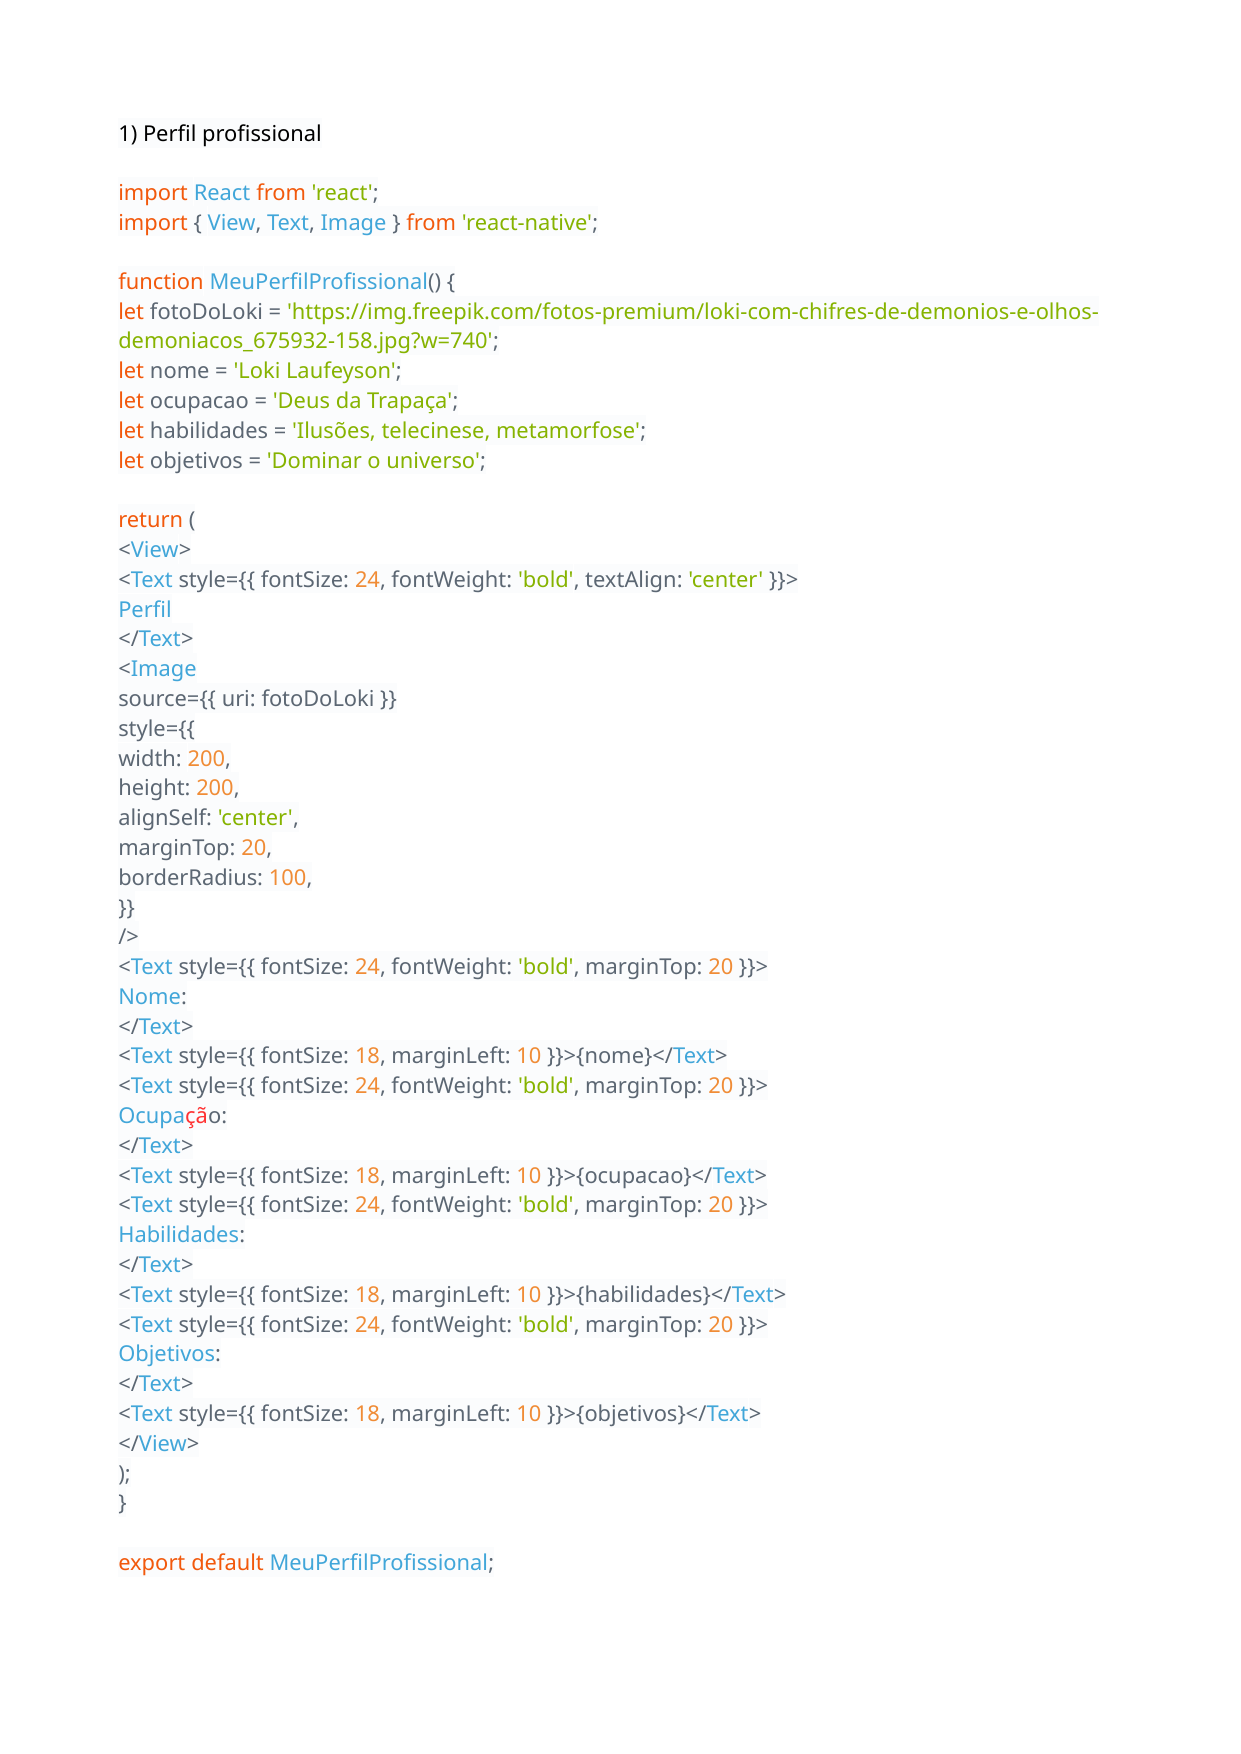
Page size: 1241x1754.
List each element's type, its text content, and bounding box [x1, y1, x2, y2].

text <Text style={{ fontSize: 24, fontWeight: 'bold', marginTop: 20 }}> [118, 1070, 1122, 1100]
text Nome: [118, 981, 1122, 1011]
text function MeuPerfilProfissional() { [118, 266, 1122, 296]
text <Text style={{ fontSize: 24, fontWeight: 'bold', marginTop: 20 }}> [118, 951, 1122, 981]
text } [118, 1487, 1122, 1517]
text 1) Perfil profissional [118, 118, 1122, 148]
text /> [118, 921, 1122, 951]
text import { View, Text, Image } from 'react-native'; [118, 206, 1122, 236]
text Habilidades: [118, 1219, 1122, 1249]
text return ( [118, 504, 1122, 534]
text </Text> [118, 1249, 1122, 1279]
text let nome = 'Loki Laufeyson'; [118, 355, 1122, 385]
text Perfil [118, 593, 1122, 623]
text </Text> [118, 1130, 1122, 1159]
text <View> [118, 534, 1122, 564]
text <Text style={{ fontSize: 24, fontWeight: 'bold', marginTop: 20 }}> [118, 1308, 1122, 1338]
text <Text style={{ fontSize: 18, marginLeft: 10 }}>{ocupacao}</Text> [118, 1159, 1122, 1189]
text width: 200, [118, 742, 1122, 772]
text <Text style={{ fontSize: 18, marginLeft: 10 }}>{objetivos}</Text> [118, 1398, 1122, 1428]
text </Text> [118, 1368, 1122, 1398]
text ); [118, 1457, 1122, 1487]
text </Text> [118, 1011, 1122, 1040]
text let objetivos = 'Dominar o universo'; [118, 445, 1122, 474]
text <Image [118, 653, 1122, 683]
text }} [118, 891, 1122, 921]
text source={{ uri: fotoDoLoki }} [118, 683, 1122, 713]
text alignSelf: 'center', [118, 802, 1122, 832]
text style={{ [118, 713, 1122, 742]
text <Text style={{ fontSize: 24, fontWeight: 'bold', marginTop: 20 }}> [118, 1189, 1122, 1219]
text export default MeuPerfilProfissional; [118, 1547, 1122, 1577]
text let habilidades = 'Ilusões, telecinese, metamorfose'; [118, 415, 1122, 445]
text <Text style={{ fontSize: 18, marginLeft: 10 }}>{nome}</Text> [118, 1040, 1122, 1070]
text </Text> [118, 623, 1122, 653]
text <Text style={{ fontSize: 24, fontWeight: 'bold', textAlign: 'center' }}> [118, 564, 1122, 593]
text let fotoDoLoki = 'https://img.freepik.com/fotos-premium/loki-com-chifres-de-demonios-e-olhos-demoniacos_675932-158.jpg?w=740'; [118, 296, 1122, 355]
text height: 200, [118, 772, 1122, 802]
text <Text style={{ fontSize: 18, marginLeft: 10 }}>{habilidades}</Text> [118, 1279, 1122, 1308]
text marginTop: 20, [118, 832, 1122, 862]
text </View> [118, 1428, 1122, 1457]
text import React from 'react'; [118, 177, 1122, 206]
text let ocupacao = 'Deus da Trapaça'; [118, 385, 1122, 415]
text borderRadius: 100, [118, 862, 1122, 891]
text Ocupação: [118, 1100, 1122, 1130]
text Objetivos: [118, 1338, 1122, 1368]
